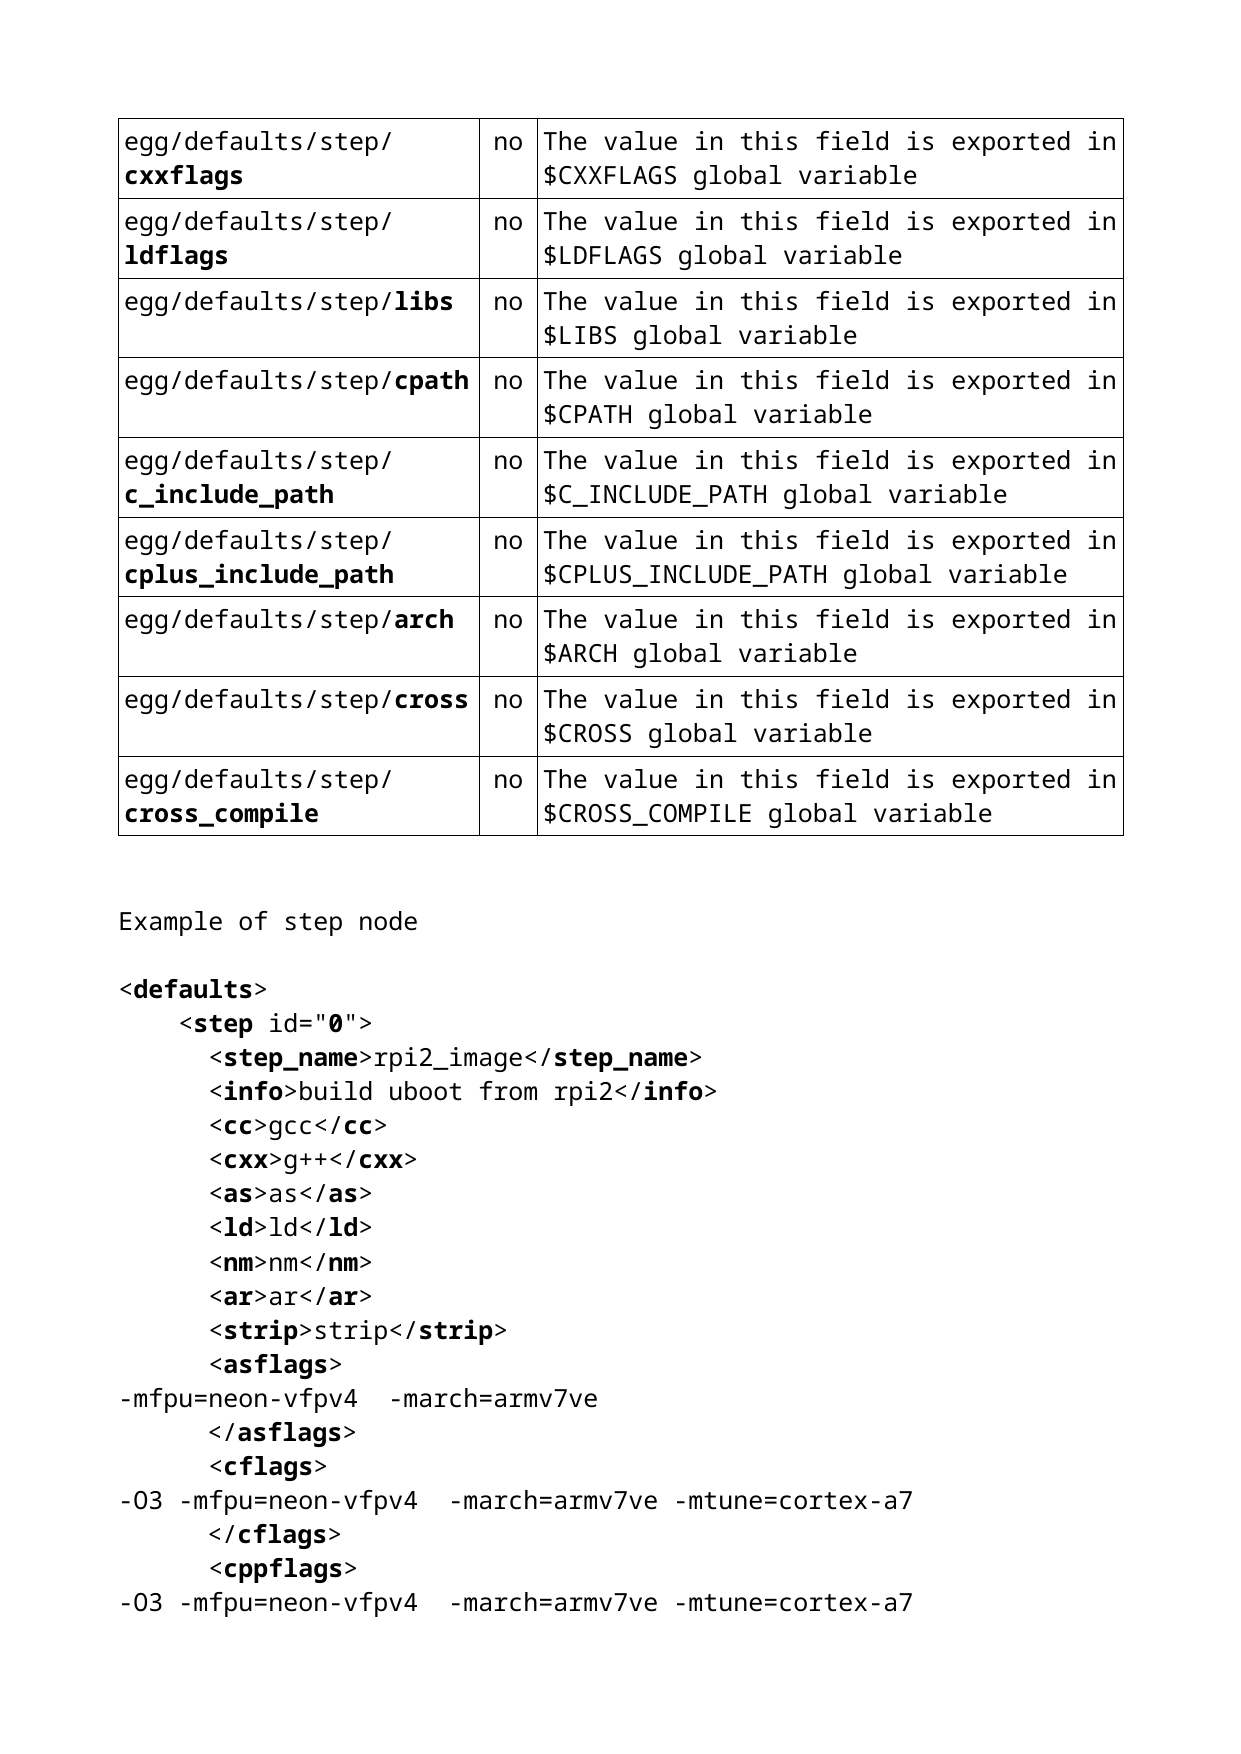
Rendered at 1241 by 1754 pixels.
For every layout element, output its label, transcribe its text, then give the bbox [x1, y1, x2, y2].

text <nm>nm</nm> [118, 1244, 1122, 1278]
table_cell no [480, 677, 537, 756]
text <info>build uboot from rpi2</info> [118, 1074, 1122, 1108]
table_cell egg/defaults/step/ldflags [119, 199, 479, 277]
table_cell no [480, 518, 537, 596]
table_cell The value in this field is exported in $CROSS_COMPILE global variable [538, 757, 1123, 835]
table_cell The value in this field is exported in $ARCH global variable [538, 597, 1123, 676]
text -O3 -mfpu=neon-vfpv4 -march=armv7ve -mtune=cortex-a7 [118, 1483, 1122, 1517]
table_cell egg/defaults/step/c_include_path [119, 438, 479, 517]
table_cell egg/defaults/step/cxxflags [119, 119, 479, 198]
text Example of step node [118, 903, 1122, 938]
text <ar>ar</ar> [118, 1278, 1122, 1312]
table_cell The value in this field is exported in $CROSS global variable [538, 677, 1123, 756]
text <cxx>g++</cxx> [118, 1142, 1122, 1176]
text <step_name>rpi2_image</step_name> [118, 1040, 1122, 1074]
table_cell no [480, 597, 537, 676]
table_cell The value in this field is exported in $LIBS global variable [538, 279, 1123, 357]
table_cell egg/defaults/step/libs [119, 279, 479, 357]
text </cflags> [118, 1517, 1122, 1551]
table_cell no [480, 358, 537, 437]
text <cppflags> [118, 1551, 1122, 1585]
text <as>as</as> [118, 1176, 1122, 1210]
table_cell no [480, 757, 537, 835]
table_cell egg/defaults/step/arch [119, 597, 479, 676]
table_cell no [480, 119, 537, 198]
table_cell no [480, 438, 537, 517]
table_cell The value in this field is exported in $LDFLAGS global variable [538, 199, 1123, 277]
table_cell The value in this field is exported in $CPATH global variable [538, 358, 1123, 437]
table_cell no [480, 199, 537, 277]
table_cell egg/defaults/step/cross [119, 677, 479, 756]
text </asflags> [118, 1414, 1122, 1448]
text <ld>ld</ld> [118, 1210, 1122, 1244]
text <step id="0"> [118, 1006, 1122, 1040]
table_cell The value in this field is exported in $C_INCLUDE_PATH global variable [538, 438, 1123, 517]
table_cell The value in this field is exported in $CPLUS_INCLUDE_PATH global variable [538, 518, 1123, 596]
table_cell no [480, 279, 537, 357]
text -mfpu=neon-vfpv4 -march=armv7ve [118, 1380, 1122, 1414]
text <cc>gcc</cc> [118, 1108, 1122, 1142]
text <strip>strip</strip> [118, 1312, 1122, 1346]
text <cflags> [118, 1448, 1122, 1483]
table_cell egg/defaults/step/cpath [119, 358, 479, 437]
table_cell egg/defaults/step/cplus_include_path [119, 518, 479, 596]
table_cell egg/defaults/step/cross_compile [119, 757, 479, 835]
table_cell The value in this field is exported in $CXXFLAGS global variable [538, 119, 1123, 198]
text <asflags> [118, 1346, 1122, 1380]
text <defaults> [118, 972, 1122, 1006]
text -O3 -mfpu=neon-vfpv4 -march=armv7ve -mtune=cortex-a7 [118, 1585, 1122, 1619]
